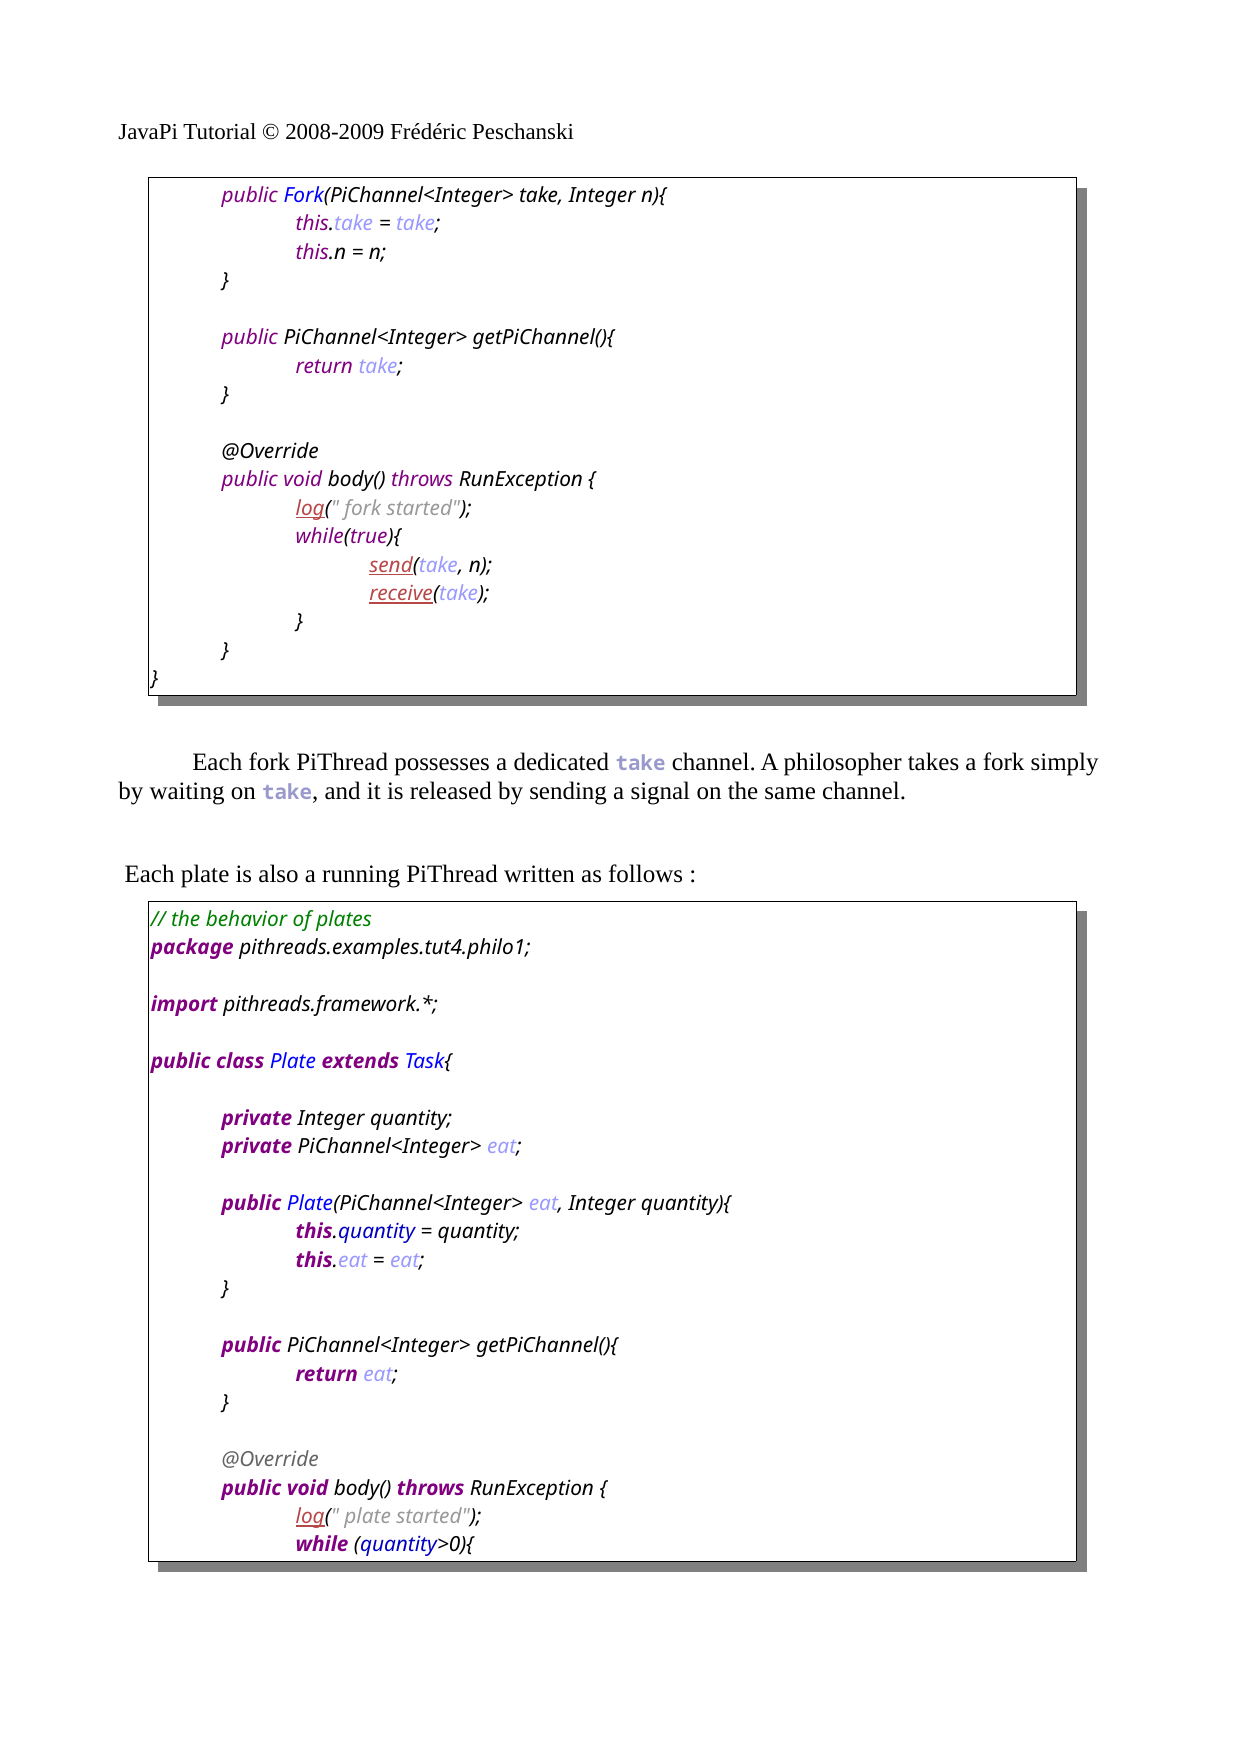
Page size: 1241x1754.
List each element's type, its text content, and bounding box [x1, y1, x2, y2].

text receive(take); [149, 575, 1076, 604]
text public PiChannel<Integer> getPiChannel(){ [149, 1327, 1076, 1356]
text } [149, 1271, 1076, 1302]
text Each plate is also a running PiThread written as follows : [118, 859, 1122, 888]
text } [149, 604, 1076, 632]
text } [149, 1384, 1076, 1416]
text package pithreads.examples.tut4.philo1; [149, 929, 1076, 961]
text // the behavior of plates [149, 902, 1076, 929]
text while (quantity>0){ [149, 1526, 1076, 1561]
text } [149, 376, 1076, 408]
text public Fork(PiChannel<Integer> take, Integer n){ [149, 178, 1076, 206]
text public void body() throws RunException { [149, 1469, 1076, 1498]
text public Plate(PiChannel<Integer> eat, Integer quantity){ [149, 1185, 1076, 1214]
text public class Plate extends Task{ [149, 1043, 1076, 1074]
text log(" fork started"); [149, 490, 1076, 518]
text } [149, 661, 1076, 695]
text this.eat = eat; [149, 1242, 1076, 1271]
text return eat; [149, 1356, 1076, 1384]
text } [149, 632, 1076, 661]
text while(true){ [149, 518, 1076, 547]
text send(take, n); [149, 547, 1076, 575]
text this.n = n; [149, 234, 1076, 262]
text Each fork PiThread possesses a dedicated take channel. A philosopher takes a fork simply by waiting on take, and it is released by sending a signal on the same channel. [118, 747, 1122, 806]
text } [149, 262, 1076, 294]
text public PiChannel<Integer> getPiChannel(){ [149, 319, 1076, 348]
text import pithreads.framework.*; [149, 986, 1076, 1018]
text private Integer quantity; [149, 1100, 1076, 1128]
text @Override [149, 1441, 1076, 1469]
text this.quantity = quantity; [149, 1214, 1076, 1242]
text this.take = take; [149, 206, 1076, 234]
text public void body() throws RunException { [149, 461, 1076, 490]
text return take; [149, 348, 1076, 376]
text @Override [149, 433, 1076, 461]
text private PiChannel<Integer> eat; [149, 1128, 1076, 1160]
text log(" plate started"); [149, 1498, 1076, 1526]
